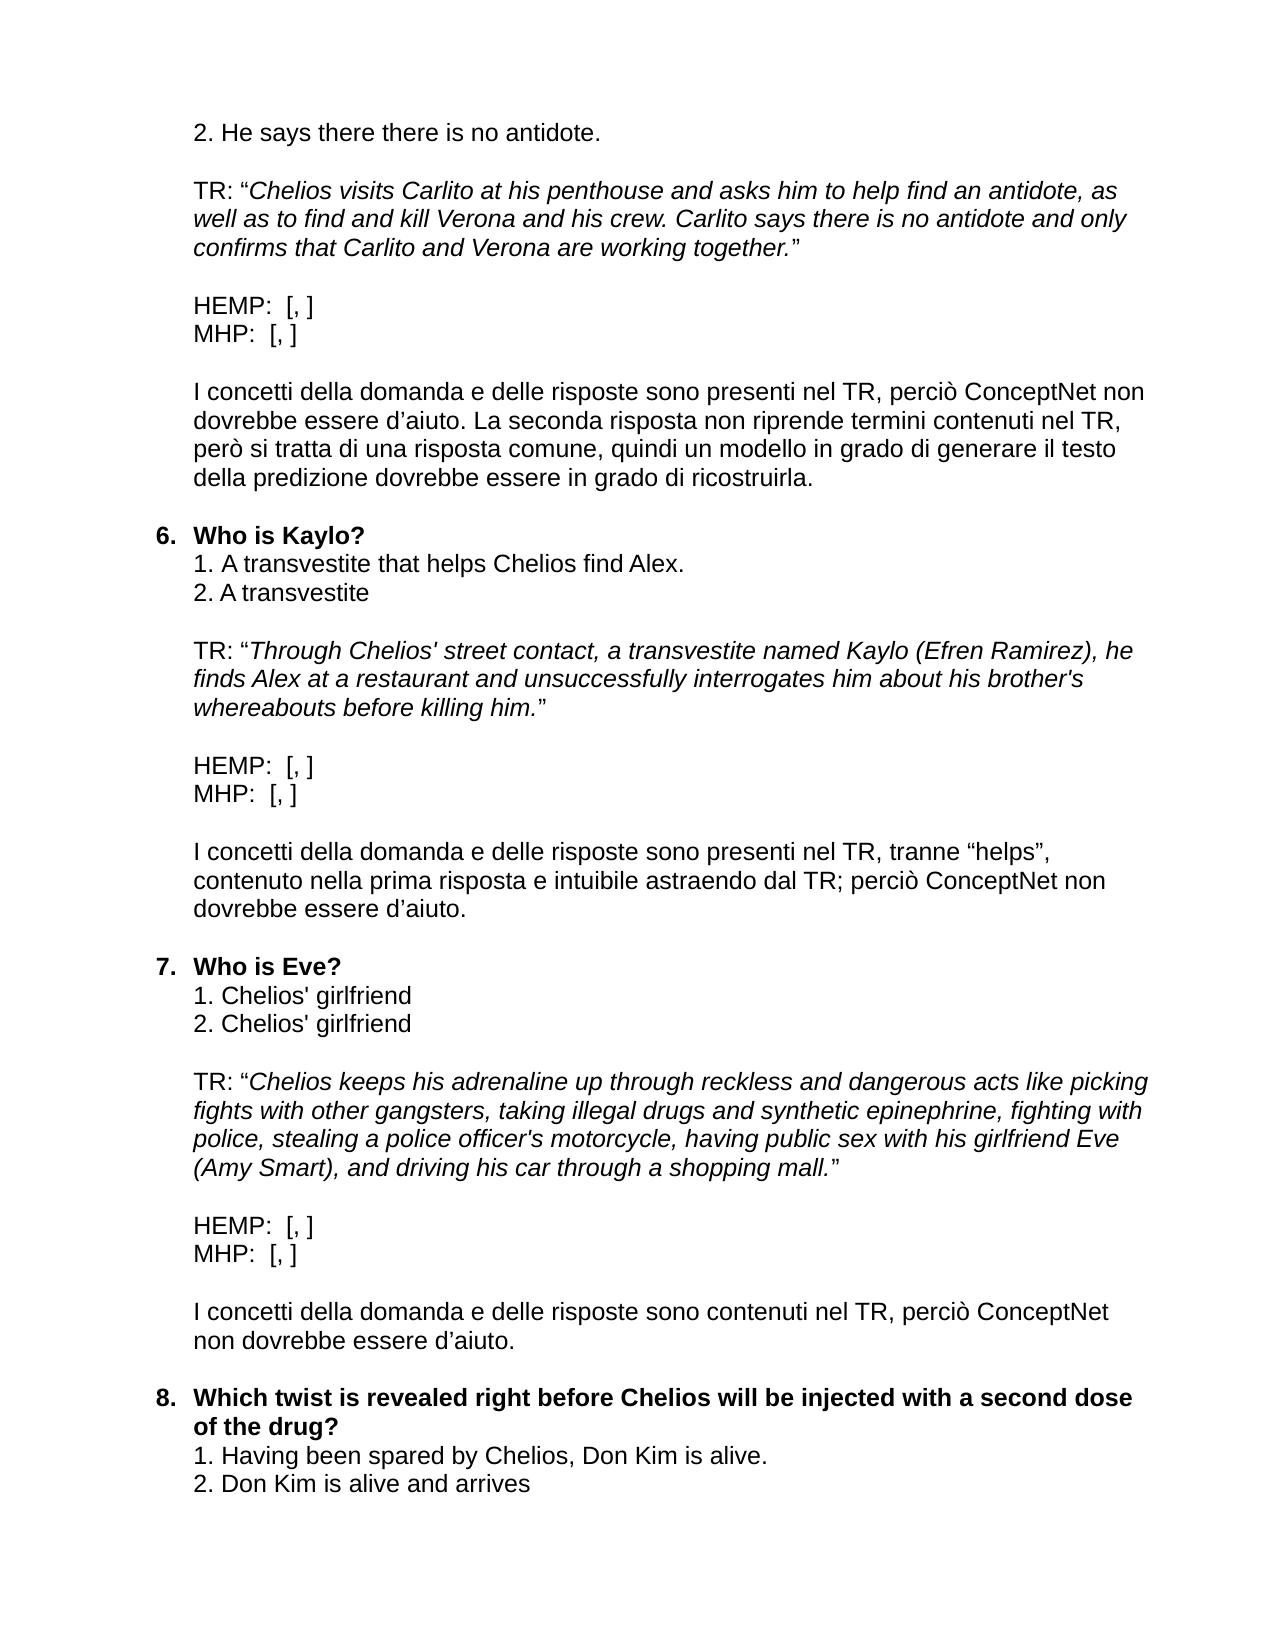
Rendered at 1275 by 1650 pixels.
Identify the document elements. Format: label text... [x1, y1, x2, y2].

list Who is Eve? 1. Chelios' girlfriend 2. Chelios' girlfriend TR: “Chelios keeps his adrenaline up through reckless and dangerous acts like picking fights with other gangsters, taking illegal drugs and synthetic epinephrine, fighting with police, stealing a police officer's motorcycle, having public sex with his girlfriend Eve (Amy Smart), and driving his car through a shopping mall.” HEMP: [, ] MHP: [, ] I concetti della domanda e delle risposte sono contenuti nel TR, perciò ConceptNet non dovrebbe essere d’aiuto. [156, 952, 1157, 1383]
list Which twist is revealed right before Chelios will be injected with a second dose of the drug? 1. Having been spared by Chelios, Don Kim is alive. 2. Don Kim is alive and arrives [156, 1383, 1157, 1527]
list 2. He says there there is no antidote. TR: “Chelios visits Carlito at his penthouse and asks him to help find an antidote, as well as to find and kill Verona and his crew. Carlito says there is no antidote and only confirms that Carlito and Verona are working together.” HEMP: [, ] MHP: [, ] I concetti della domanda e delle risposte sono presenti nel TR, perciò ConceptNet non dovrebbe essere d’aiuto. La seconda risposta non riprende termini contenuti nel TR, però si tratta di una risposta comune, quindi un modello in grado di generare il testo della predizione dovrebbe essere in grado di ricostruirla. [156, 118, 1157, 521]
list Who is Kaylo? 1. A transvestite that helps Chelios find Alex. 2. A transvestite TR: “Through Chelios' street contact, a transvestite named Kaylo (Efren Ramirez), he finds Alex at a restaurant and unsuccessfully interrogates him about his brother's whereabouts before killing him.” HEMP: [, ] MHP: [, ] I concetti della domanda e delle risposte sono presenti nel TR, tranne “helps”, contenuto nella prima risposta e intuibile astraendo dal TR; perciò ConceptNet non dovrebbe essere d’aiuto. [156, 521, 1157, 952]
